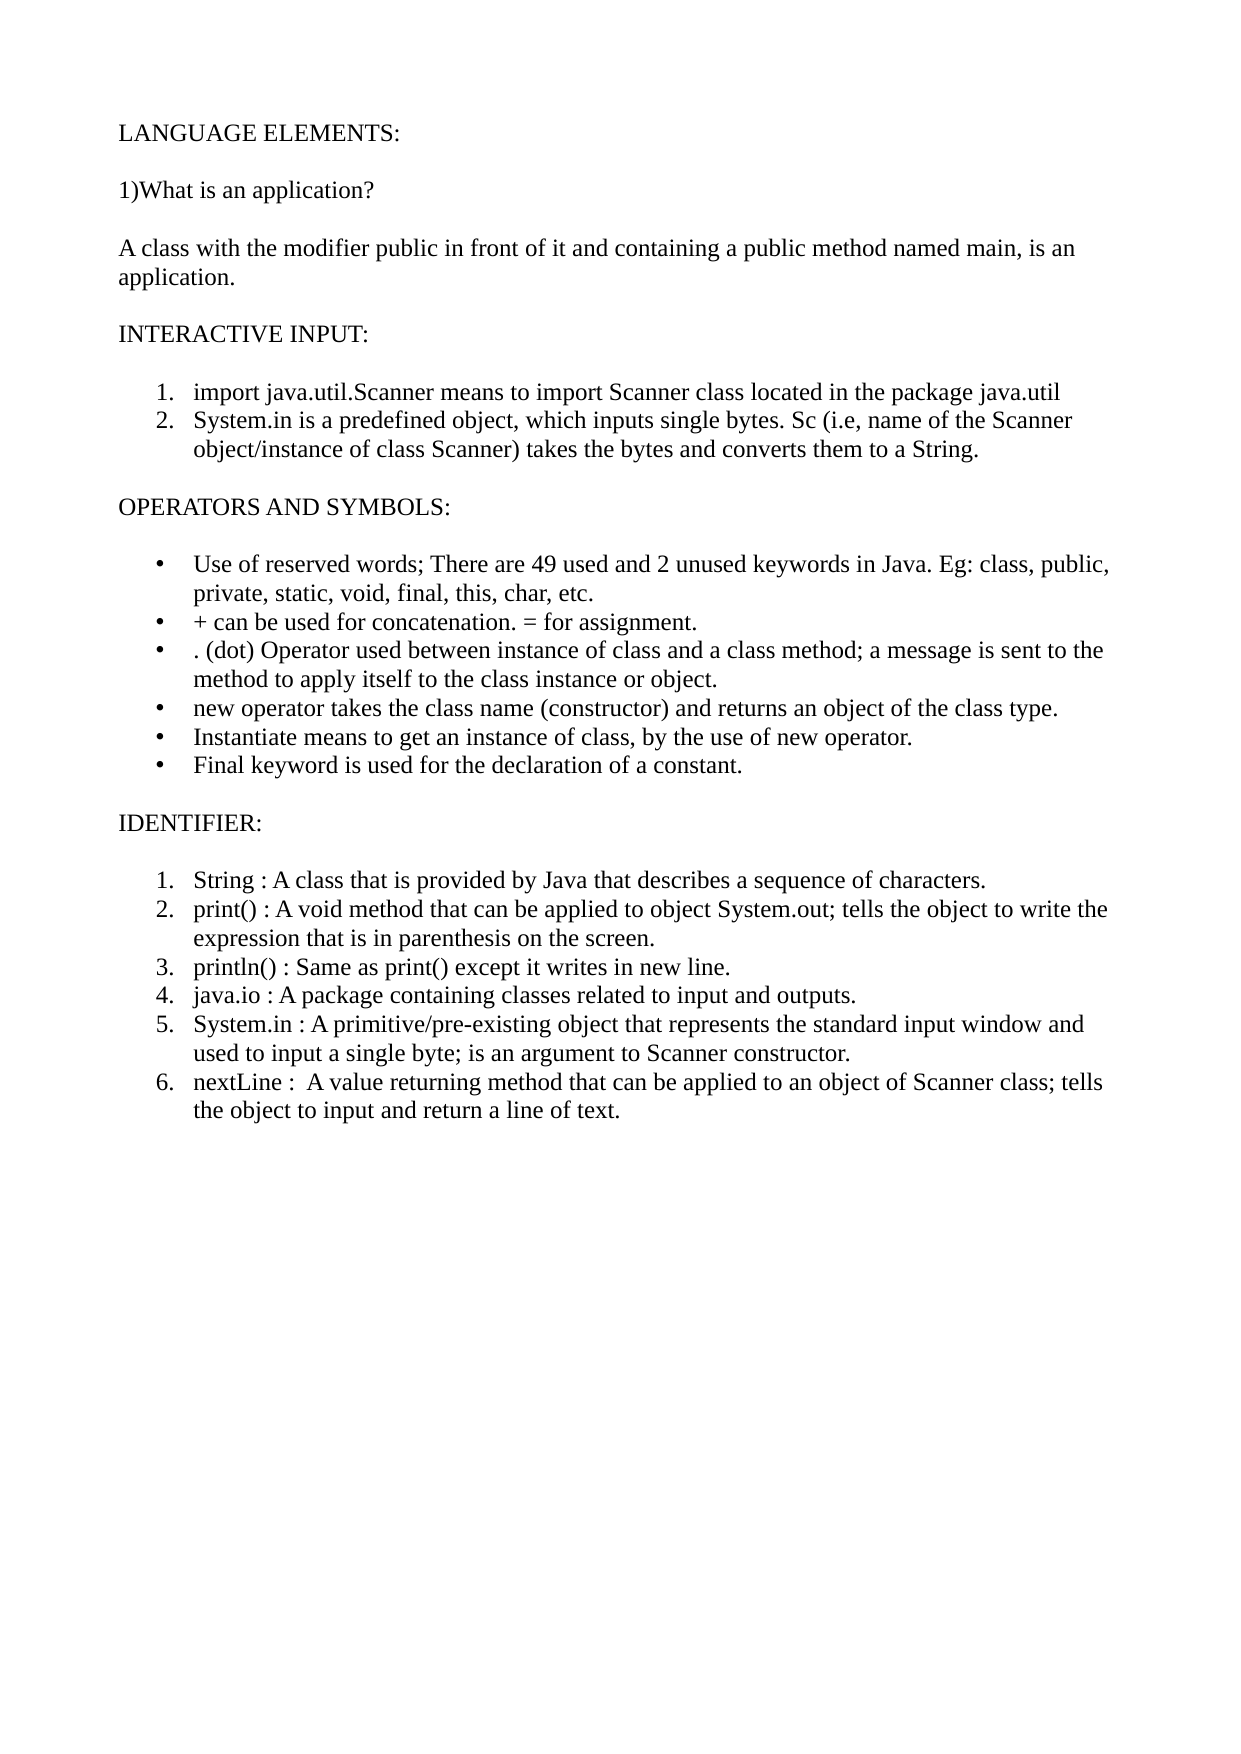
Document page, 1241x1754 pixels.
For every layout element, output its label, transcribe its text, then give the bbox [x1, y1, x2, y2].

list println() : Same as print() except it writes in new line. [156, 952, 1122, 981]
list nextLine : A value returning method that can be applied to an object of Scanner class; tells the object to input and return a line of text. [156, 1067, 1122, 1124]
text INTERACTIVE INPUT: [118, 319, 1122, 348]
list System.in is a predefined object, which inputs single bytes. Sc (i.e, name of the Scanner object/instance of class Scanner) takes the bytes and converts them to a String. [156, 406, 1122, 463]
list Final keyword is used for the declaration of a constant. [156, 751, 1122, 779]
text A class with the modifier public in front of it and containing a public method named main, is an application. [118, 233, 1122, 291]
text 1)What is an application? [118, 176, 1122, 204]
list . (dot) Operator used between instance of class and a class method; a message is sent to the method to apply itself to the class instance or object. [156, 636, 1122, 693]
list String : A class that is provided by Java that describes a sequence of characters. [156, 866, 1122, 894]
list System.in : A primitive/pre-existing object that represents the standard input window and used to input a single byte; is an argument to Scanner constructor. [156, 1009, 1122, 1067]
list import java.util.Scanner means to import Scanner class located in the package java.util [156, 377, 1122, 406]
list + can be used for concatenation. = for assignment. [156, 607, 1122, 636]
list Instantiate means to get an instance of class, by the use of new operator. [156, 722, 1122, 751]
text OPERATORS AND SYMBOLS: [118, 492, 1122, 521]
list print() : A void method that can be applied to object System.out; tells the object to write the expression that is in parenthesis on the screen. [156, 894, 1122, 952]
list new operator takes the class name (constructor) and returns an object of the class type. [156, 693, 1122, 722]
text LANGUAGE ELEMENTS: [118, 118, 1122, 147]
list Use of reserved words; There are 49 used and 2 unused keywords in Java. Eg: class, public, private, static, void, final, this, char, etc. [156, 549, 1122, 607]
text IDENTIFIER: [118, 808, 1122, 837]
list java.io : A package containing classes related to input and outputs. [156, 981, 1122, 1009]
